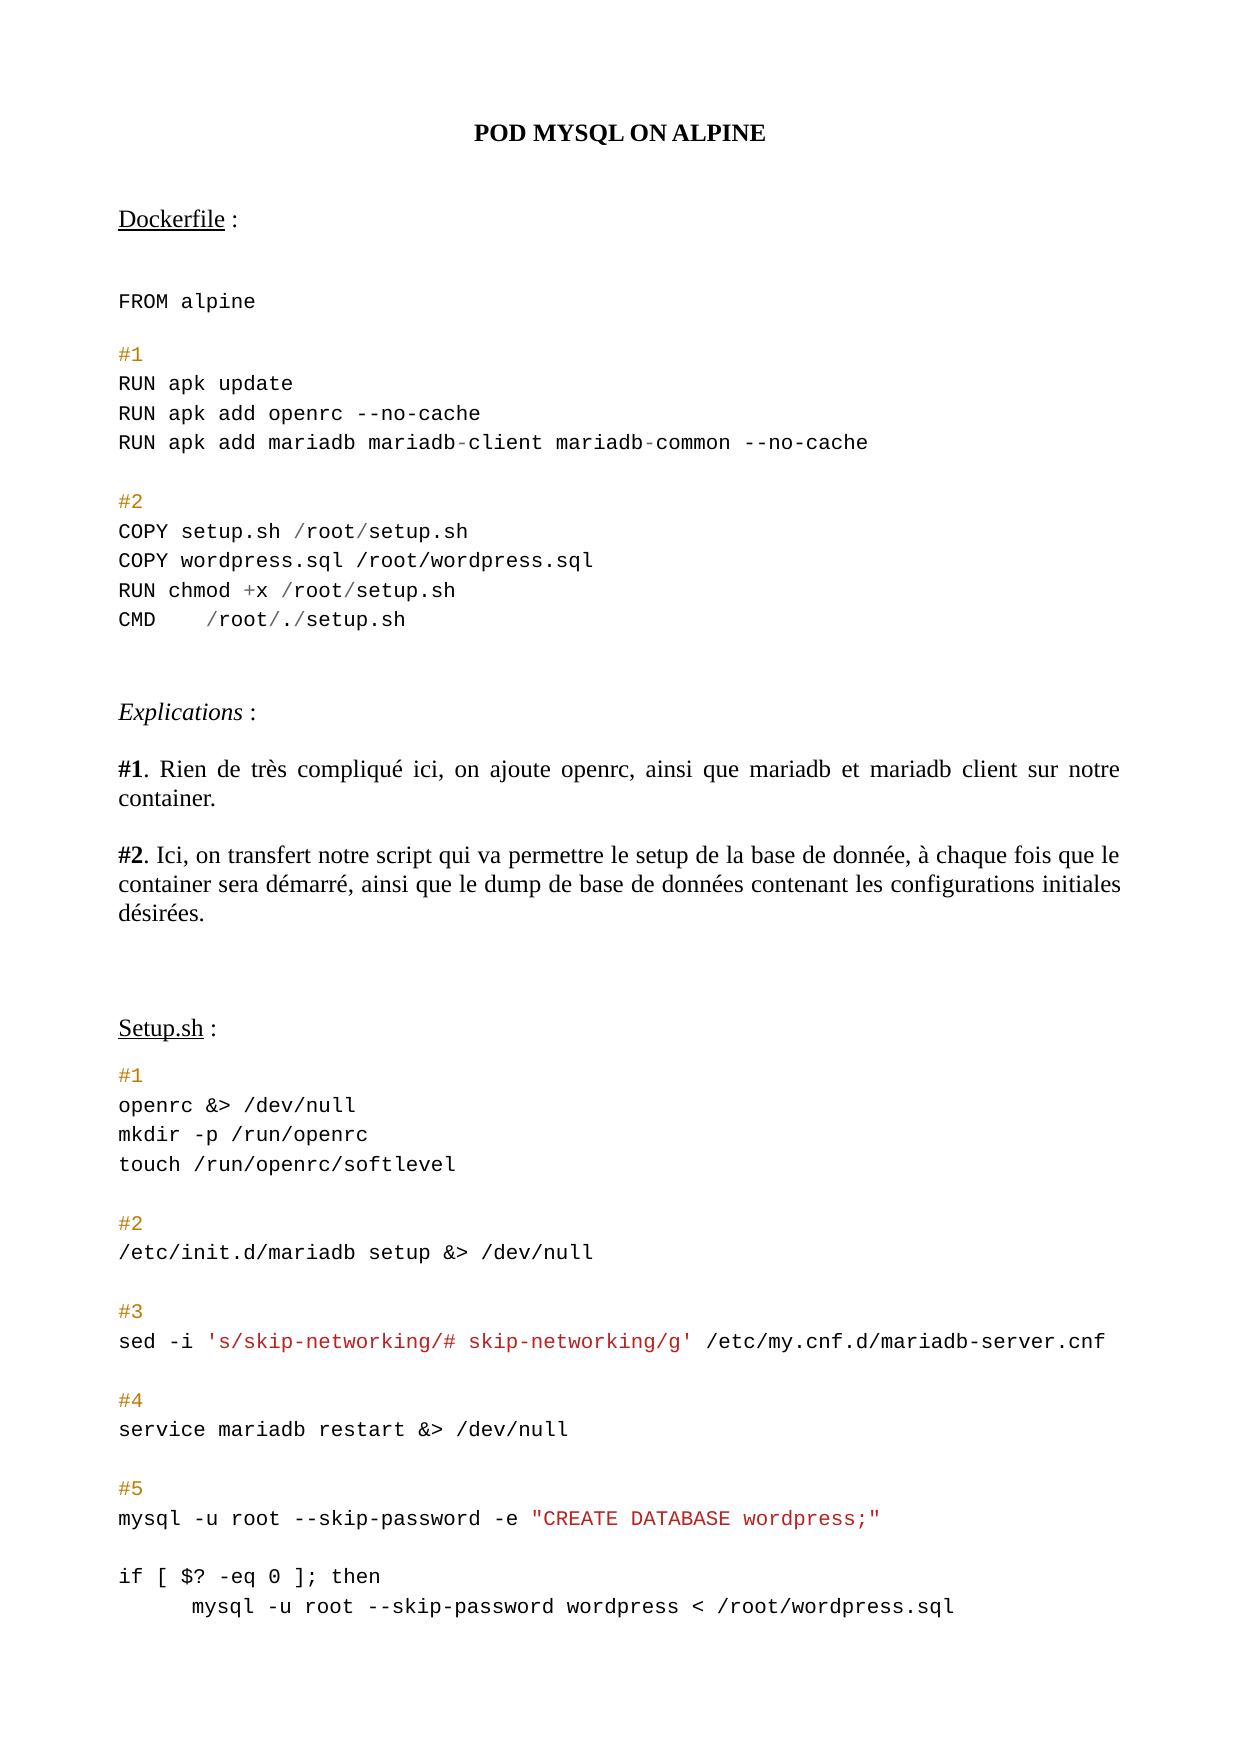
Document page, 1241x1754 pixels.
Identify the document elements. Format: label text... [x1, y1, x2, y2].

text COPY wordpress.sql /root/wordpress.sql [118, 550, 1122, 574]
text mkdir -p /run/openrc [118, 1124, 1122, 1148]
text FROM alpine [118, 291, 1122, 314]
text RUN chmod +x /root/setup.sh [118, 579, 1122, 603]
text touch /run/openrc/softlevel [118, 1154, 1122, 1177]
text #5 [118, 1478, 1122, 1502]
text openrc &> /dev/null [118, 1095, 1122, 1118]
text POD MYSQL ON ALPINE [118, 118, 1122, 147]
text #3 [118, 1301, 1122, 1325]
text CMD /root/./setup.sh [118, 609, 1122, 633]
text Dockerfile : [118, 204, 1122, 233]
text Setup.sh : [118, 1013, 1122, 1042]
text #2. Ici, on transfert notre script qui va permettre le setup de la base de donnée, à chaque fois que le container sera démarré, ainsi que le dump de base de données contenant les configurations initiales désirées. [118, 841, 1122, 927]
text COPY setup.sh /root/setup.sh [118, 521, 1122, 544]
text Explications : [118, 697, 1122, 726]
text #1 [118, 1065, 1122, 1089]
text mysql -u root --skip-password -e "CREATE DATABASE wordpress;" [118, 1508, 1122, 1531]
text /etc/init.d/mariadb setup &> /dev/null [118, 1242, 1122, 1266]
text service mariadb restart &> /dev/null [118, 1419, 1122, 1443]
text sed -i 's/skip-networking/# skip-networking/g' /etc/my.cnf.d/mariadb-server.cnf [118, 1331, 1122, 1354]
text #4 [118, 1390, 1122, 1413]
text mysql -u root --skip-password wordpress < /root/wordpress.sql [118, 1596, 1122, 1620]
text #1 [118, 344, 1122, 367]
text #2 [118, 1213, 1122, 1236]
text #1. Rien de très compliqué ici, on ajoute openrc, ainsi que mariadb et mariadb client sur notre container. [118, 754, 1122, 812]
text if [ $? -eq 0 ]; then [118, 1567, 1122, 1590]
text #2 [118, 491, 1122, 515]
text RUN apk add mariadb mariadb-client mariadb-common --no-cache [118, 432, 1122, 456]
text RUN apk update [118, 373, 1122, 397]
text RUN apk add openrc --no-cache [118, 403, 1122, 426]
